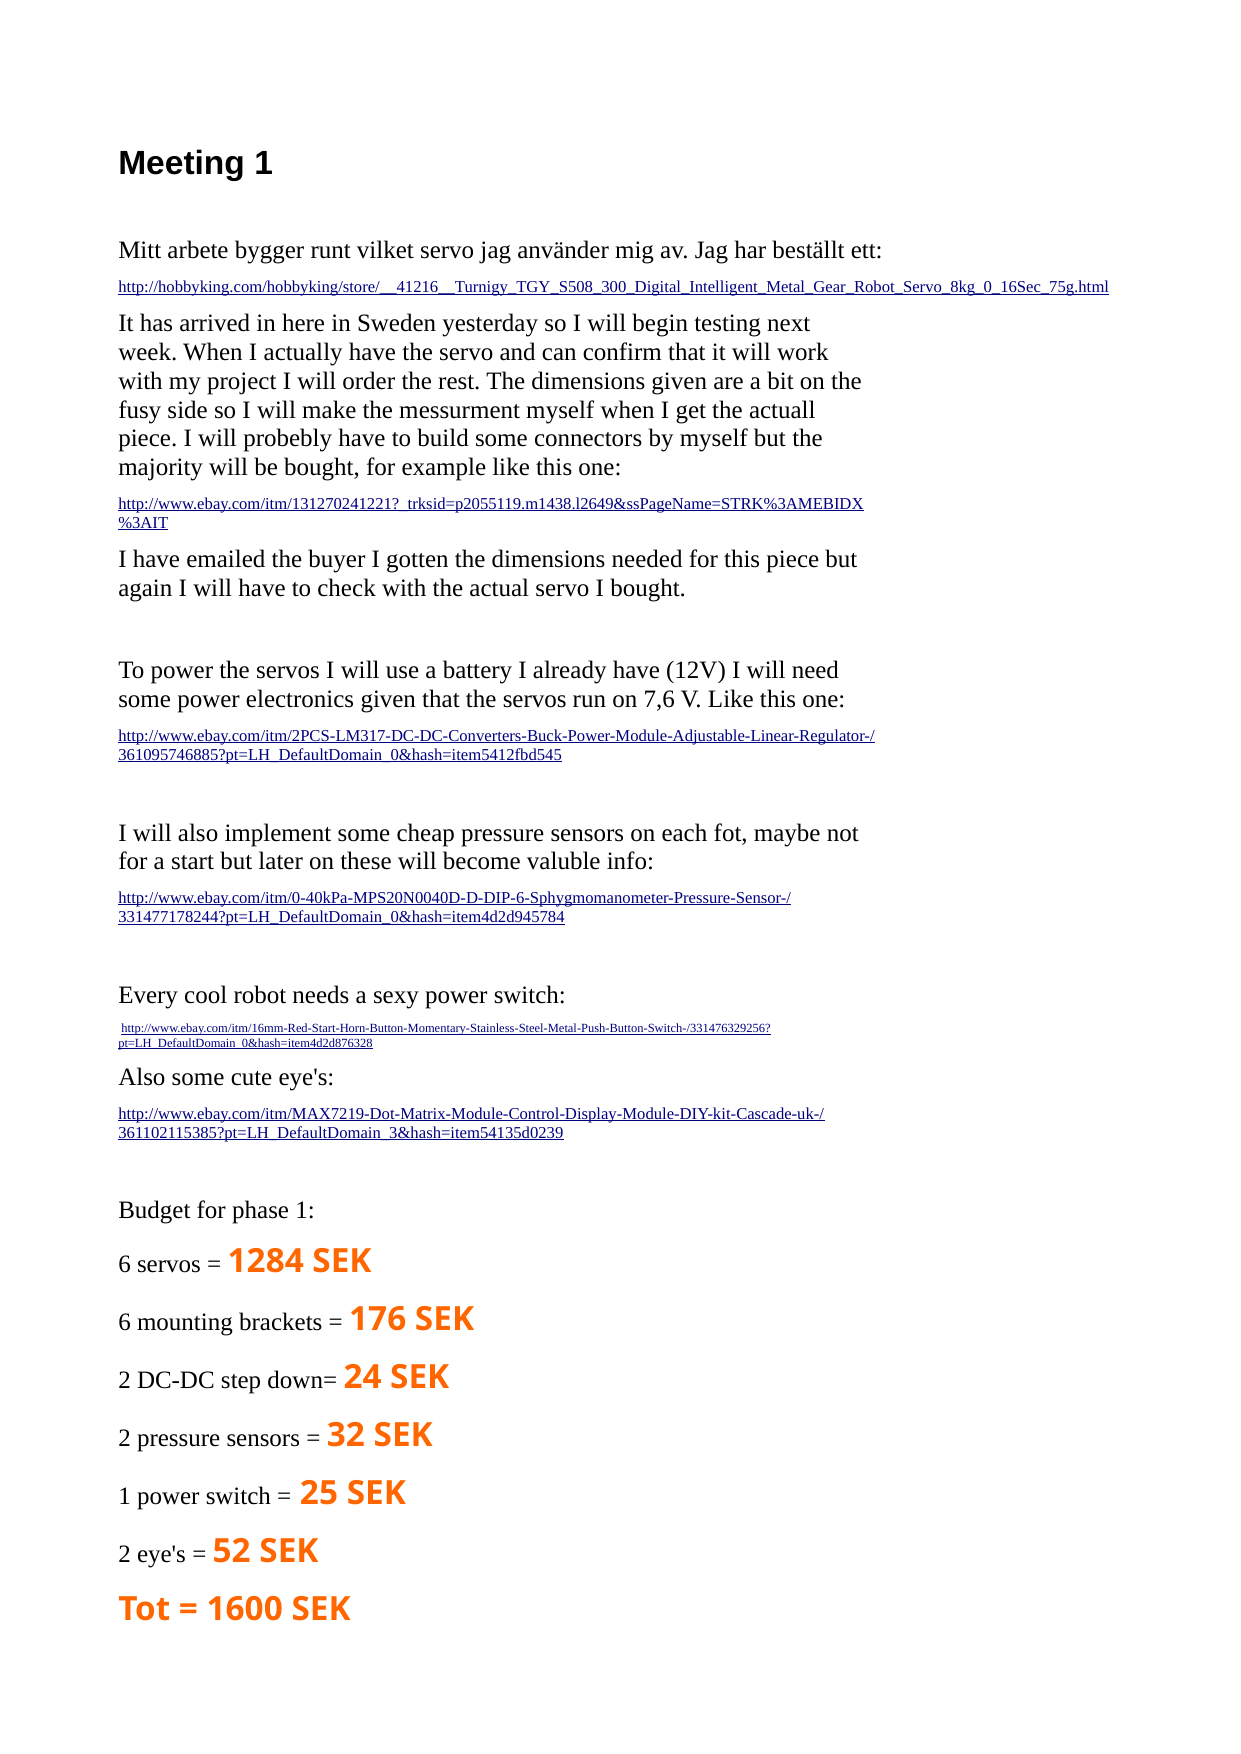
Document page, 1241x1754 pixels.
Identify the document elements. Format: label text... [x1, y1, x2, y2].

text 6 mounting brackets = 176 SEK [118, 1295, 1122, 1340]
text http://www.ebay.com/itm/16mm-Red-Start-Horn-Button-Momentary-Stainless-Steel-Metal-Push-Button-Switch-/331476329256?pt=LH_DefaultDomain_0&hash=item4d2d876328 [118, 1021, 1122, 1050]
text 2 DC-DC step down= 24 SEK [118, 1353, 1122, 1398]
text Tot = 1600 SEK [118, 1584, 1122, 1630]
text http://www.ebay.com/itm/131270241221?_trksid=p2055119.m1438.l2649&ssPageName=STRK%3AMEBIDX%3AIT [118, 493, 1122, 532]
text Mitt arbete bygger runt vilket servo jag använder mig av. Jag har beställt ett: [118, 236, 1122, 264]
text 2 eye's = 52 SEK [118, 1526, 1122, 1572]
text 6 servos = 1284 SEK [118, 1237, 1122, 1282]
text http://www.ebay.com/itm/MAX7219-Dot-Matrix-Module-Control-Display-Module-DIY-kit-Cascade-uk-/361102115385?pt=LH_DefaultDomain_3&hash=item54135d0239 [118, 1103, 1122, 1142]
text It has arrived in here in Sweden yesterday so I will begin testing next week. When I actually have the servo and can confirm that it will work with my project I will order the rest. The dimensions given are a bit on the fusy side so I will make the messurment myself when I get the actuall piece. I will probebly have to build some connectors by myself but the majority will be bought, for example like this one: [118, 308, 1122, 481]
text http://www.ebay.com/itm/2PCS-LM317-DC-DC-Converters-Buck-Power-Module-Adjustable-Linear-Regulator-/361095746885?pt=LH_DefaultDomain_0&hash=item5412fbd545 [118, 726, 1122, 764]
text 1 power switch = 25 SEK [118, 1468, 1122, 1514]
text To power the servos I will use a battery I already have (12V) I will need some power electronics given that the servos run on 7,6 V. Like this one: [118, 656, 1122, 713]
text Budget for phase 1: [118, 1196, 1122, 1224]
text http://www.ebay.com/itm/0-40kPa-MPS20N0040D-D-DIP-6-Sphygmomanometer-Pressure-Sensor-/331477178244?pt=LH_DefaultDomain_0&hash=item4d2d945784 [118, 888, 1122, 926]
text http://hobbyking.com/hobbyking/store/__41216__Turnigy_TGY_S508_300_Digital_Intelligent_Metal_Gear_Robot_Servo_8kg_0_16Sec_75g.html [118, 277, 1122, 296]
text Every cool robot needs a sexy power switch: [118, 980, 1122, 1008]
text I will also implement some cheap pressure sensors on each fot, maybe not for a start but later on these will become valuble info: [118, 818, 1122, 875]
subtitle Meeting 1 [118, 143, 1122, 182]
text I have emailed the buyer I gotten the dimensions needed for this piece but again I will have to check with the actual servo I bought. [118, 544, 1122, 602]
text Also some cute eye's: [118, 1062, 1122, 1091]
text 2 pressure sensors = 32 SEK [118, 1411, 1122, 1456]
